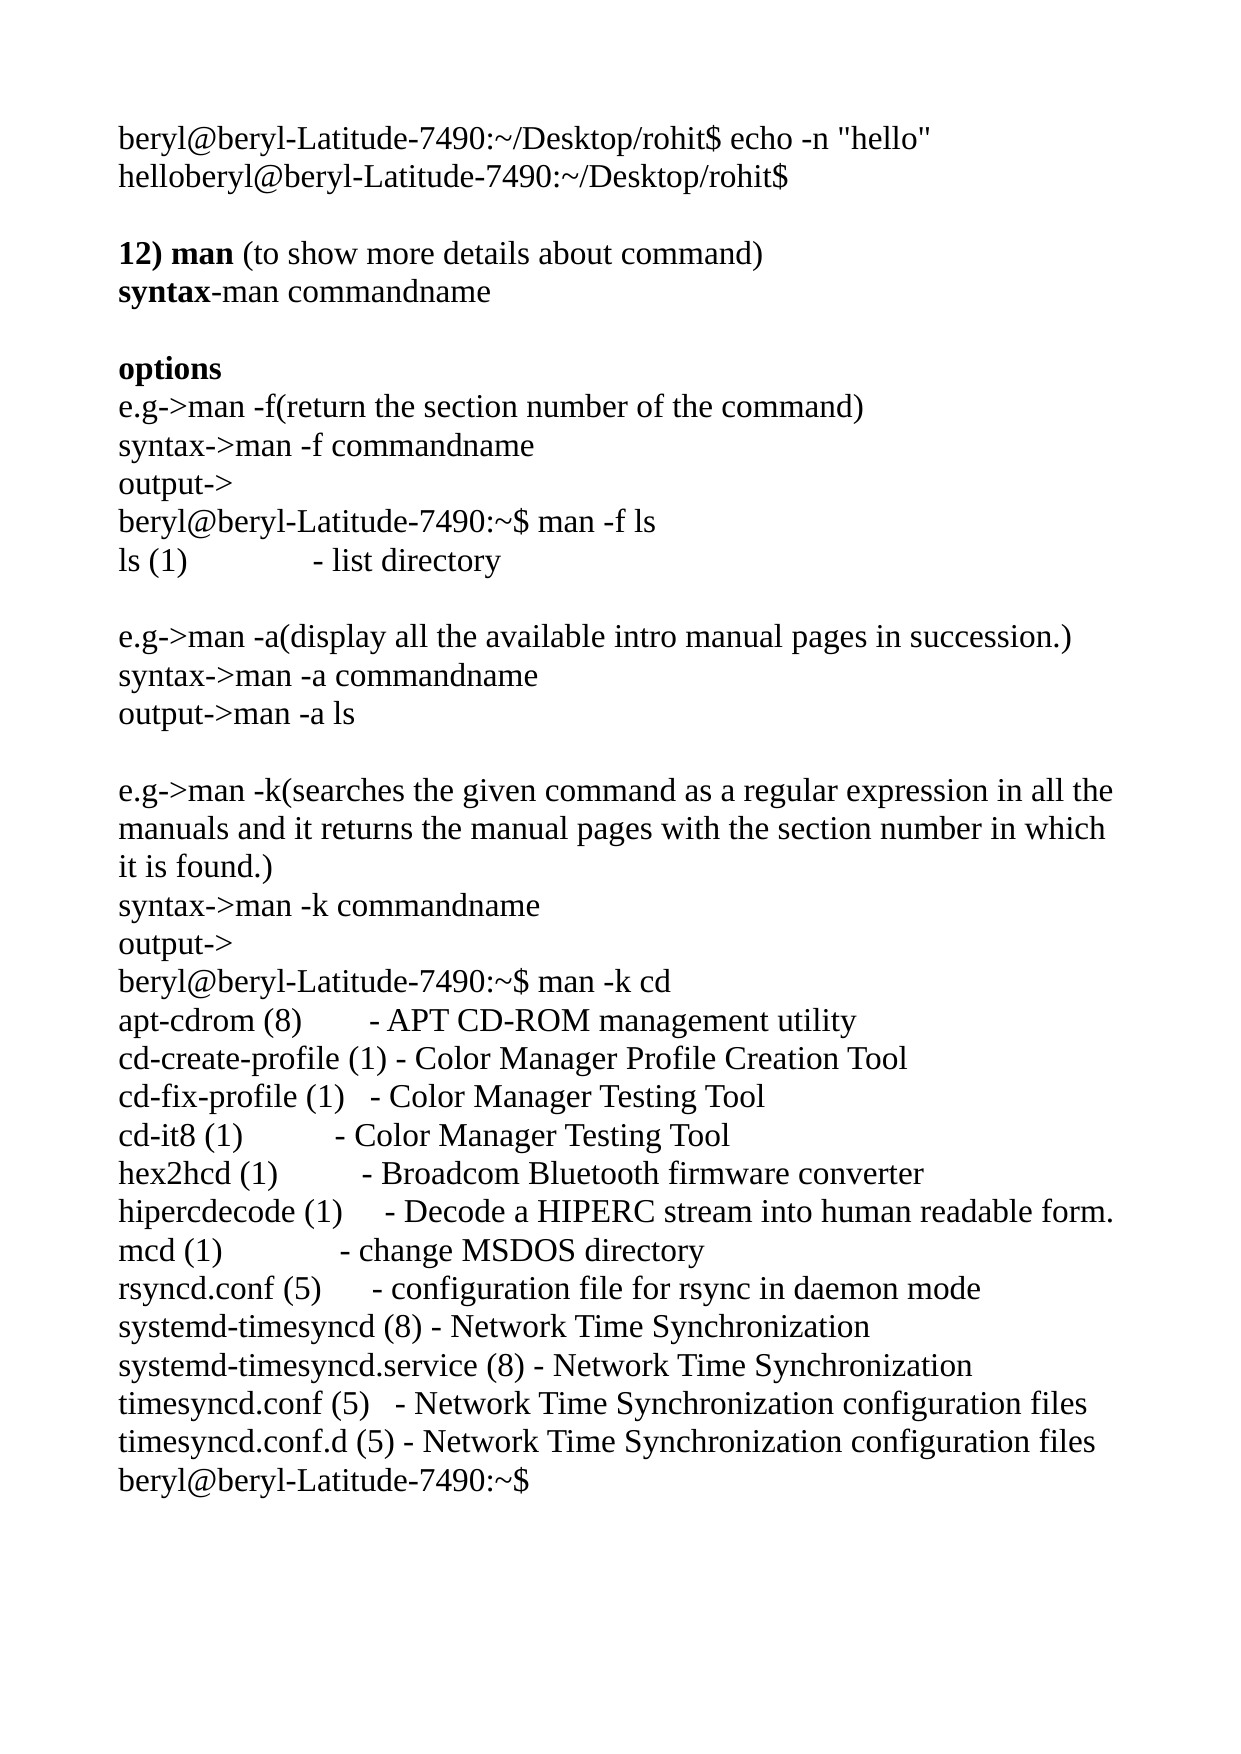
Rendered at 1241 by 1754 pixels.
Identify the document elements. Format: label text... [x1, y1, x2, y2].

text beryl@beryl-Latitude-7490:~$ man -k cd [118, 961, 1122, 1000]
text hex2hcd (1) - Broadcom Bluetooth firmware converter [118, 1153, 1122, 1191]
text rsyncd.conf (5) - configuration file for rsync in daemon mode [118, 1268, 1122, 1306]
text beryl@beryl-Latitude-7490:~$ man -f ls [118, 501, 1122, 540]
text apt-cdrom (8) - APT CD-ROM management utility [118, 1000, 1122, 1038]
text systemd-timesyncd (8) - Network Time Synchronization [118, 1306, 1122, 1345]
text beryl@beryl-Latitude-7490:~$ [118, 1460, 1122, 1498]
text timesyncd.conf (5) - Network Time Synchronization configuration files [118, 1383, 1122, 1421]
text ls (1) - list directory [118, 540, 1122, 578]
text syntax->man -f commandname [118, 425, 1122, 463]
text syntax->man -a commandname [118, 655, 1122, 693]
text output->man -a ls [118, 693, 1122, 731]
text helloberyl@beryl-Latitude-7490:~/Desktop/rohit$ [118, 156, 1122, 195]
text e.g->man -a(display all the available intro manual pages in succession.) [118, 616, 1122, 655]
text 12) man (to show more details about command) [118, 233, 1122, 271]
text e.g->man -k(searches the given command as a regular expression in all the manuals and it returns the manual pages with the section number in which it is found.) [118, 770, 1122, 885]
text syntax-man commandname [118, 271, 1122, 310]
text cd-it8 (1) - Color Manager Testing Tool [118, 1115, 1122, 1153]
text beryl@beryl-Latitude-7490:~/Desktop/rohit$ echo -n "hello" [118, 118, 1122, 156]
text cd-fix-profile (1) - Color Manager Testing Tool [118, 1076, 1122, 1115]
text systemd-timesyncd.service (8) - Network Time Synchronization [118, 1345, 1122, 1383]
text cd-create-profile (1) - Color Manager Profile Creation Tool [118, 1038, 1122, 1076]
text timesyncd.conf.d (5) - Network Time Synchronization configuration files [118, 1421, 1122, 1460]
text output-> [118, 463, 1122, 501]
text e.g->man -f(return the section number of the command) [118, 386, 1122, 425]
text hipercdecode (1) - Decode a HIPERC stream into human readable form. [118, 1191, 1122, 1230]
text syntax->man -k commandname [118, 885, 1122, 923]
text mcd (1) - change MSDOS directory [118, 1230, 1122, 1268]
text output-> [118, 923, 1122, 961]
text options [118, 348, 1122, 386]
